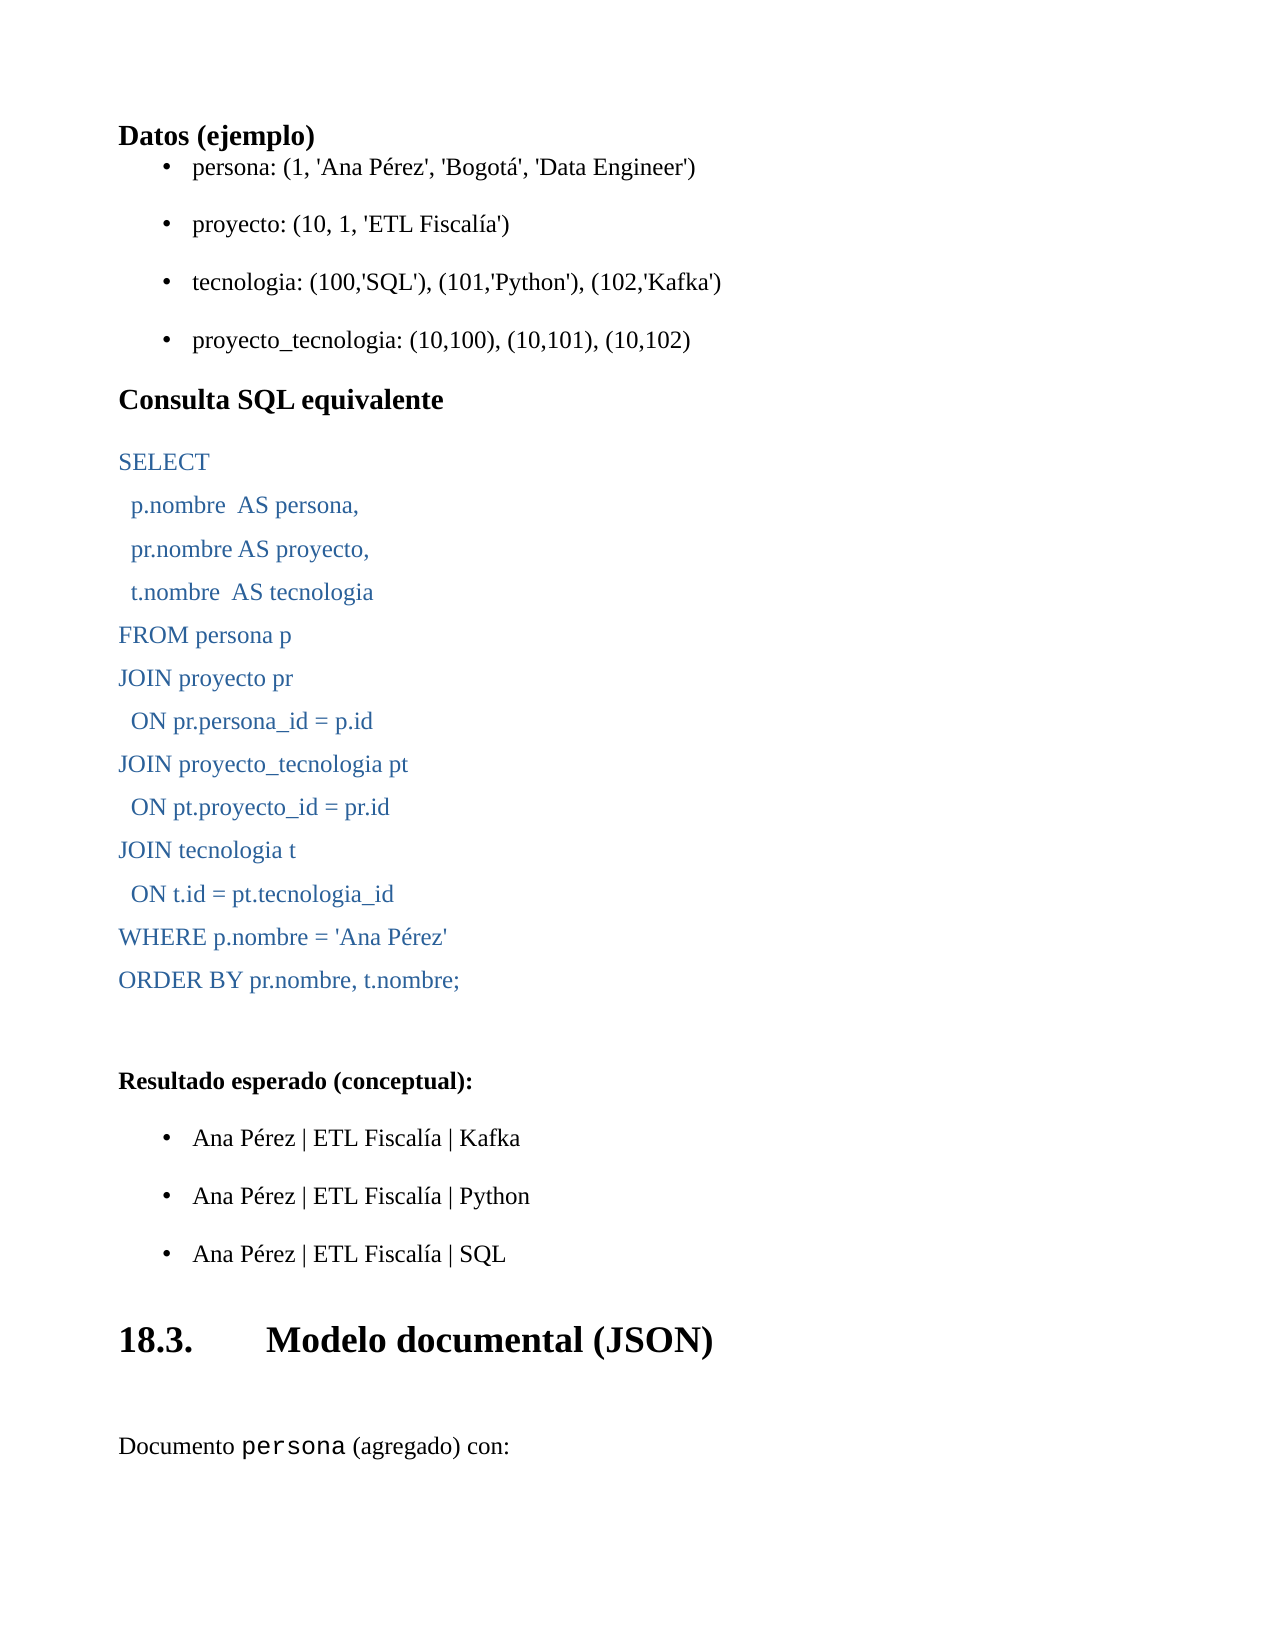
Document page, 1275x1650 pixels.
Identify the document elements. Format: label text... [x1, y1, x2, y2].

text ON t.id = pt.tecnologia_id [118, 879, 1157, 907]
text JOIN proyecto_tecnologia pt [118, 749, 1157, 778]
text Consulta SQL equivalente [118, 382, 1157, 416]
list proyecto_tecnologia: (10,100), (10,101), (10,102) [162, 325, 1157, 353]
text Resultado esperado (conceptual): [118, 1066, 1157, 1094]
text SELECT [118, 447, 1157, 476]
list Ana Pérez | ETL Fiscalía | Kafka [162, 1123, 1157, 1152]
text Documento persona (agregado) con: [118, 1431, 1157, 1462]
text JOIN tecnologia t [118, 836, 1157, 864]
list Ana Pérez | ETL Fiscalía | SQL [162, 1239, 1157, 1268]
text t.nombre AS tecnologia [118, 577, 1157, 606]
text Datos (ejemplo) [118, 118, 1157, 152]
subtitle Modelo documental (JSON) [118, 1317, 1157, 1361]
text JOIN proyecto pr [118, 663, 1157, 692]
text ON pr.persona_id = p.id [118, 706, 1157, 735]
text ON pt.proyecto_id = pr.id [118, 792, 1157, 821]
list tecnologia: (100,'SQL'), (101,'Python'), (102,'Kafka') [162, 267, 1157, 296]
text pr.nombre AS proyecto, [118, 534, 1157, 562]
text p.nombre AS persona, [118, 491, 1157, 519]
text ORDER BY pr.nombre, t.nombre; [118, 965, 1157, 994]
list proyecto: (10, 1, 'ETL Fiscalía') [162, 209, 1157, 238]
list Ana Pérez | ETL Fiscalía | Python [162, 1181, 1157, 1210]
list persona: (1, 'Ana Pérez', 'Bogotá', 'Data Engineer') [162, 152, 1157, 180]
text FROM persona p [118, 620, 1157, 649]
text WHERE p.nombre = 'Ana Pérez' [118, 922, 1157, 951]
